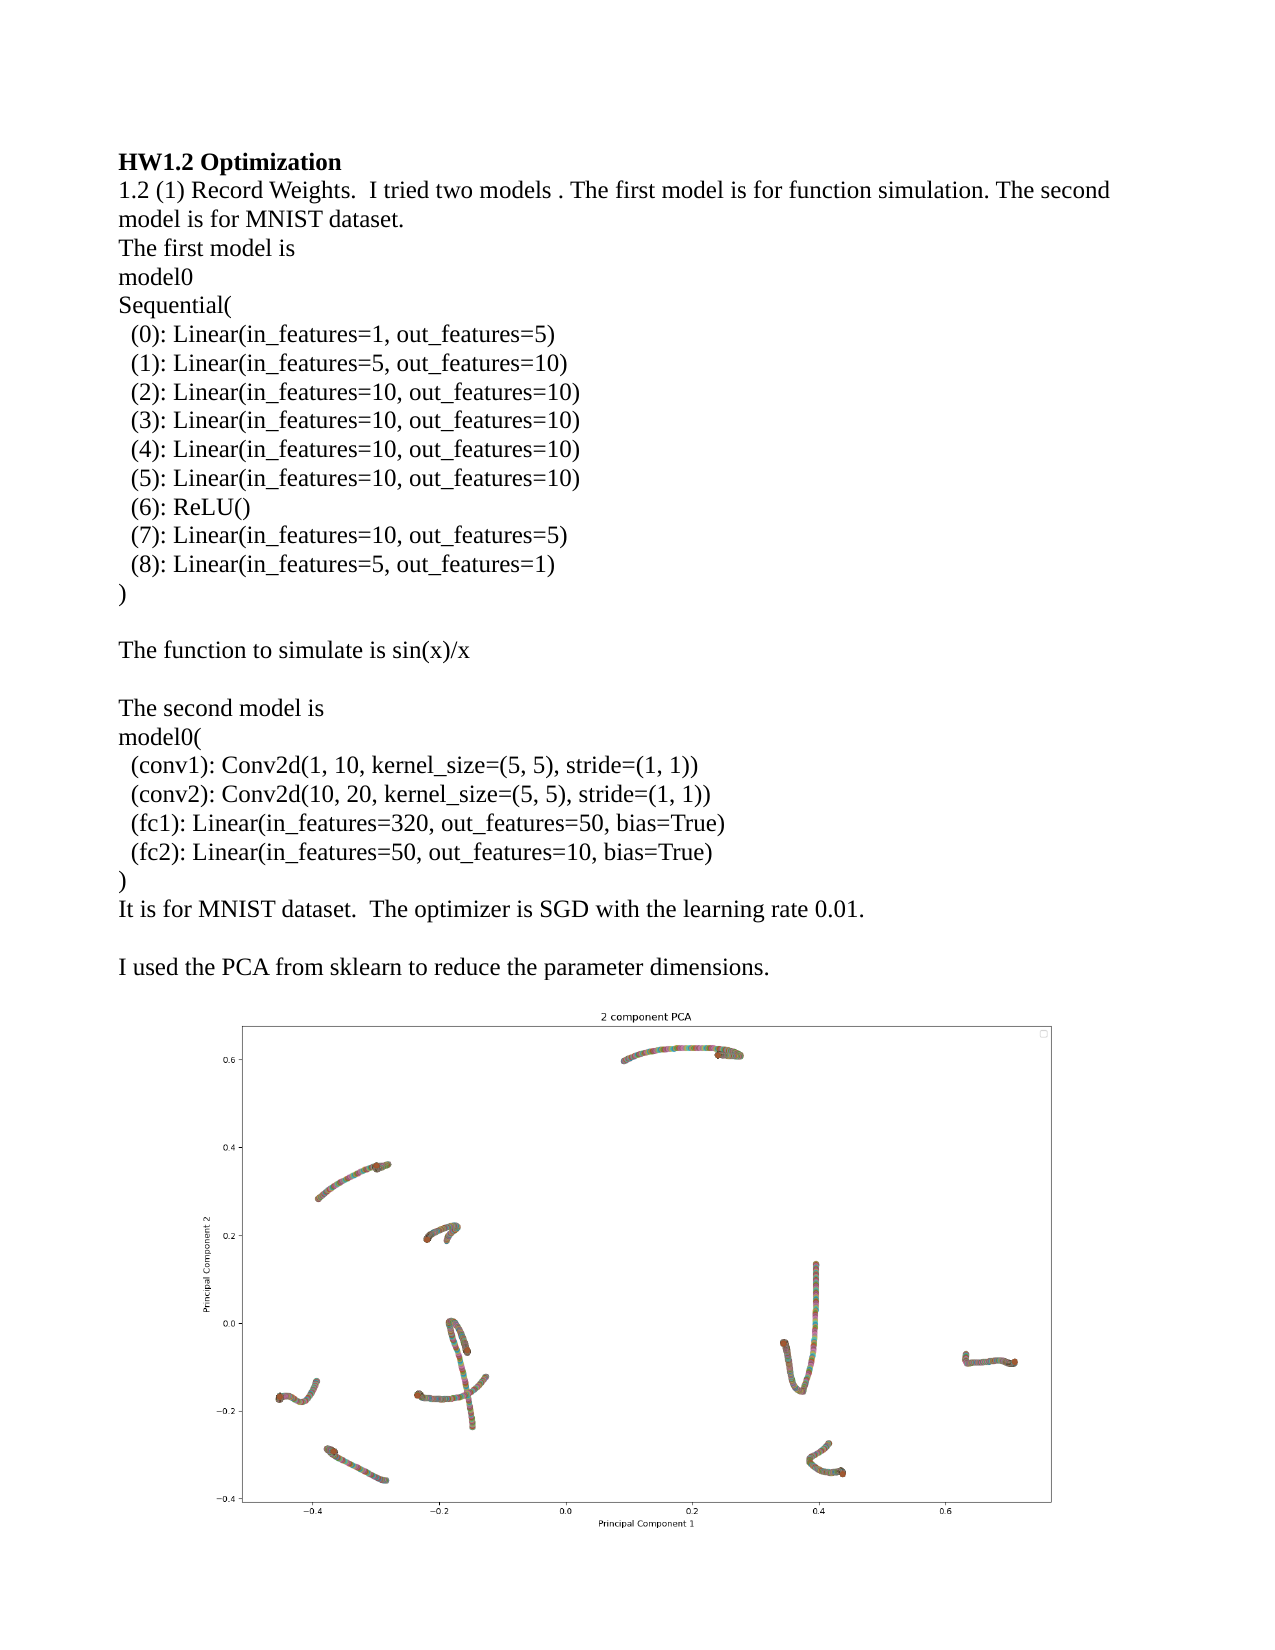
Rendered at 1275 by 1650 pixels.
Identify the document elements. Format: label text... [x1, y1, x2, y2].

text (fc2): Linear(in_features=50, out_features=10, bias=True) [118, 837, 1157, 866]
text HW1.2 Optimization [118, 147, 1157, 176]
text (5): Linear(in_features=10, out_features=10) [118, 463, 1157, 492]
text (6): ReLU() [118, 492, 1157, 521]
text Sequential( [118, 291, 1157, 319]
text ) [118, 866, 1157, 894]
text (fc1): Linear(in_features=320, out_features=50, bias=True) [118, 808, 1157, 837]
text The first model is [118, 233, 1157, 262]
text (3): Linear(in_features=10, out_features=10) [118, 406, 1157, 434]
text (4): Linear(in_features=10, out_features=10) [118, 434, 1157, 463]
text (2): Linear(in_features=10, out_features=10) [118, 377, 1157, 406]
text It is for MNIST dataset. The optimizer is SGD with the learning rate 0.01. [118, 894, 1157, 923]
text model0( [118, 722, 1157, 751]
text I used the PCA from sklearn to reduce the parameter dimensions. [118, 952, 1157, 981]
text (8): Linear(in_features=5, out_features=1) [118, 549, 1157, 578]
text model0 [118, 262, 1157, 291]
text (7): Linear(in_features=10, out_features=5) [118, 521, 1157, 549]
text (conv1): Conv2d(1, 10, kernel_size=(5, 5), stride=(1, 1)) [118, 751, 1157, 779]
text ) [118, 578, 1157, 607]
picture [172, 980, 1103, 1552]
text The second model is [118, 693, 1157, 722]
text (1): Linear(in_features=5, out_features=10) [118, 348, 1157, 377]
text (conv2): Conv2d(10, 20, kernel_size=(5, 5), stride=(1, 1)) [118, 779, 1157, 808]
text 1.2 (1) Record Weights. I tried two models . The first model is for function simulation. The second model is for MNIST dataset. [118, 176, 1157, 233]
text The function to simulate is sin(x)/x [118, 636, 1157, 664]
text (0): Linear(in_features=1, out_features=5) [118, 319, 1157, 348]
